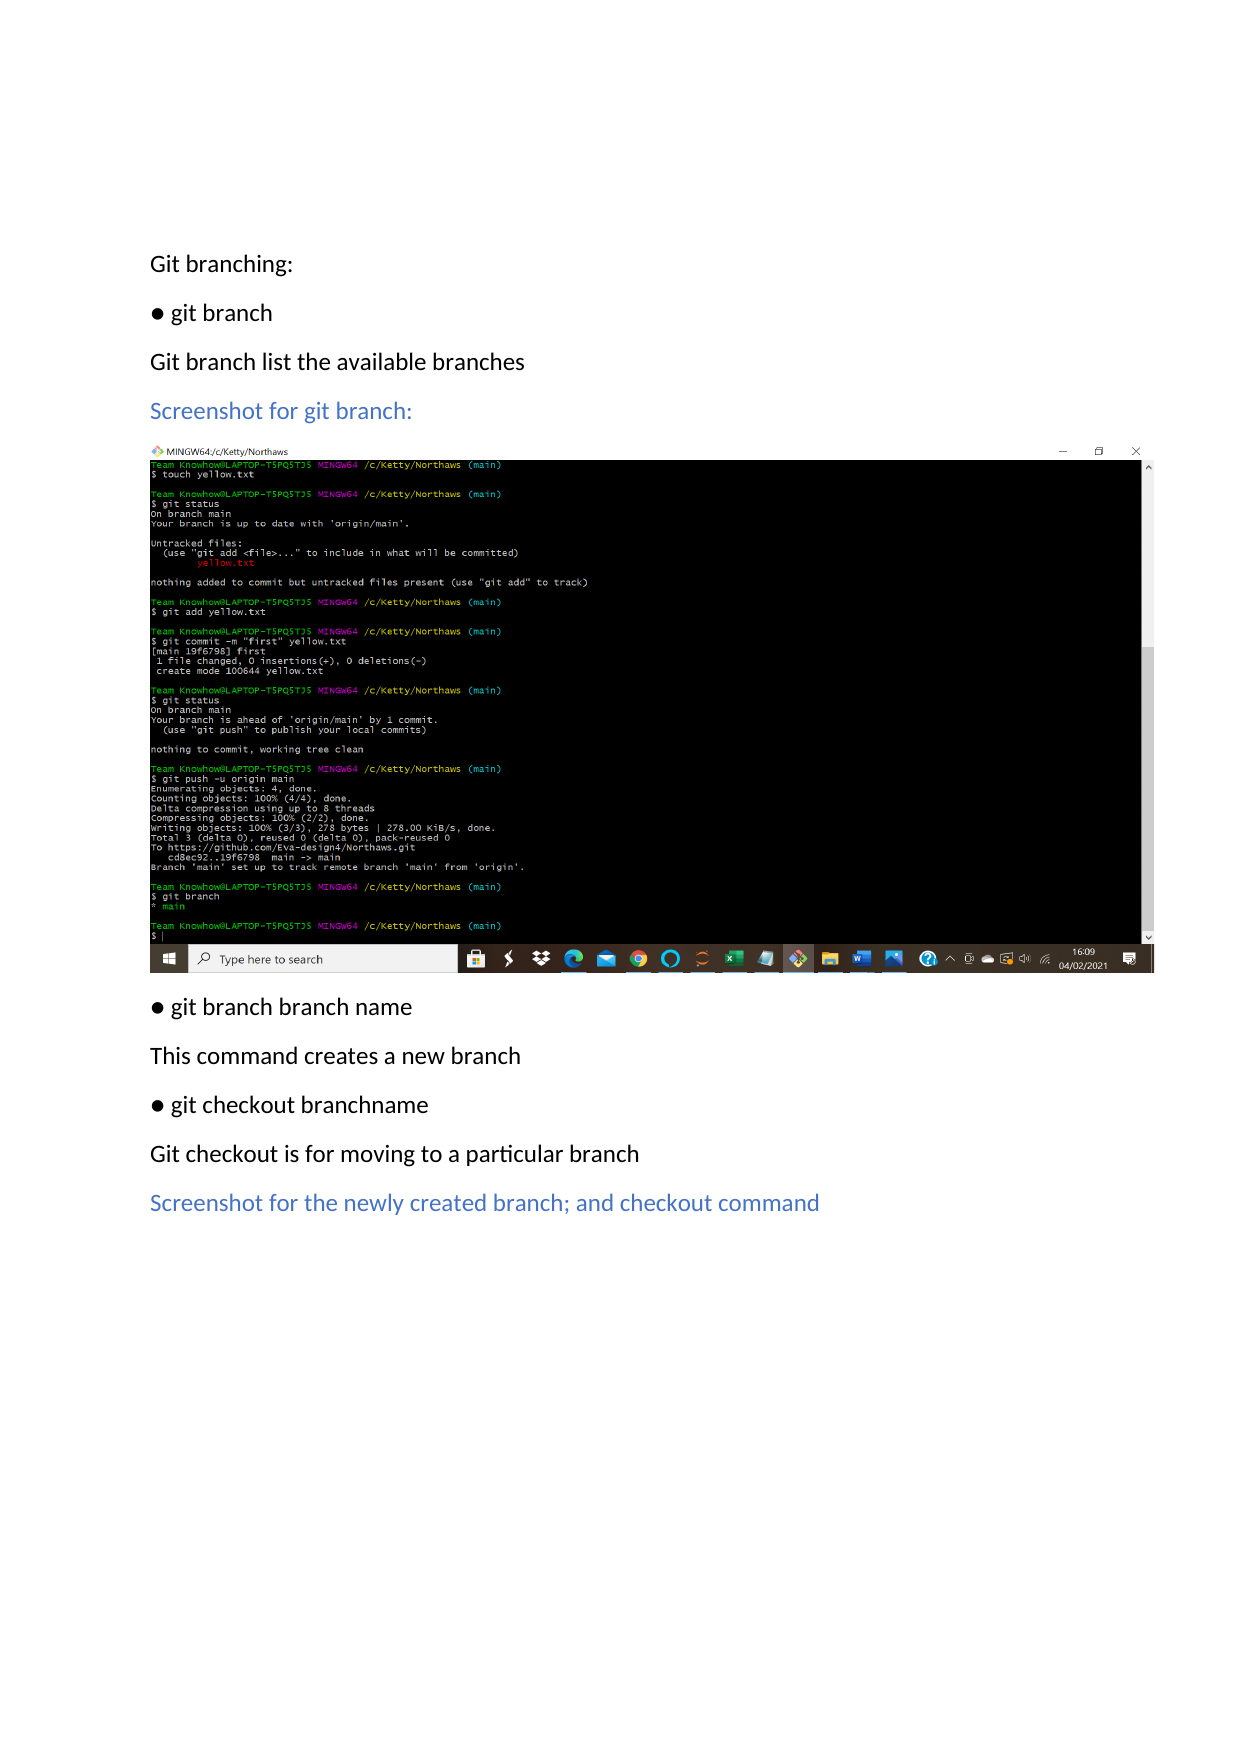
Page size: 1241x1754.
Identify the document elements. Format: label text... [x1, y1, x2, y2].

text ● git branch [150, 297, 1090, 327]
text Screenshot for git branch: [150, 395, 1090, 425]
text This command creates a new branch [150, 1040, 1090, 1070]
text Git branching: [150, 248, 1090, 278]
text ● git branch branch name [150, 991, 1090, 1021]
text Git branch list the available branches [150, 346, 1090, 376]
text Git checkout is for moving to a particular branch [150, 1138, 1090, 1168]
text ● git checkout branchname [150, 1089, 1090, 1119]
text Screenshot for the newly created branch; and checkout command [150, 1187, 1090, 1217]
